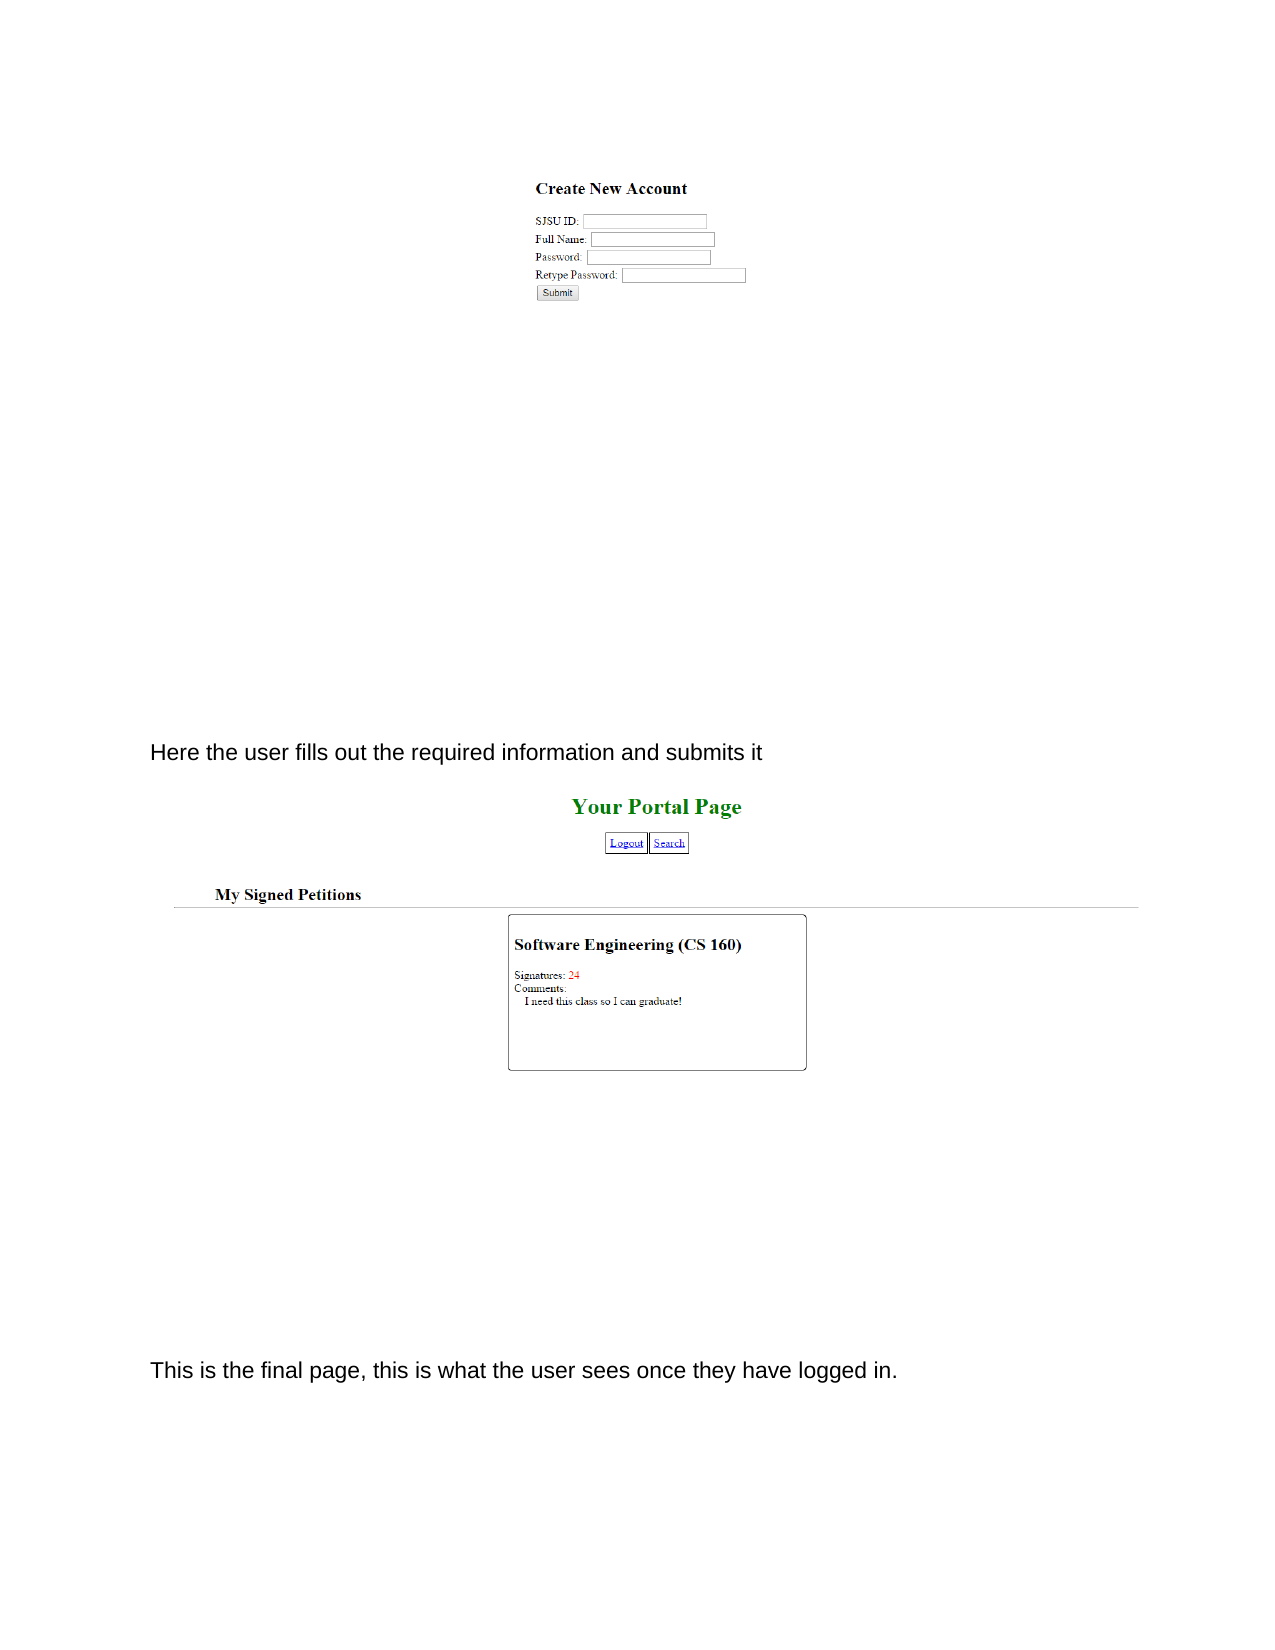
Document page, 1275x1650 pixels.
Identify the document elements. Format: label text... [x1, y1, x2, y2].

picture [168, 787, 1144, 1336]
picture [168, 168, 1144, 717]
text This is the final page, this is what the user sees once they have logged in. [150, 1358, 1125, 1383]
text Here the user fills out the required information and submits it [150, 150, 1125, 1354]
